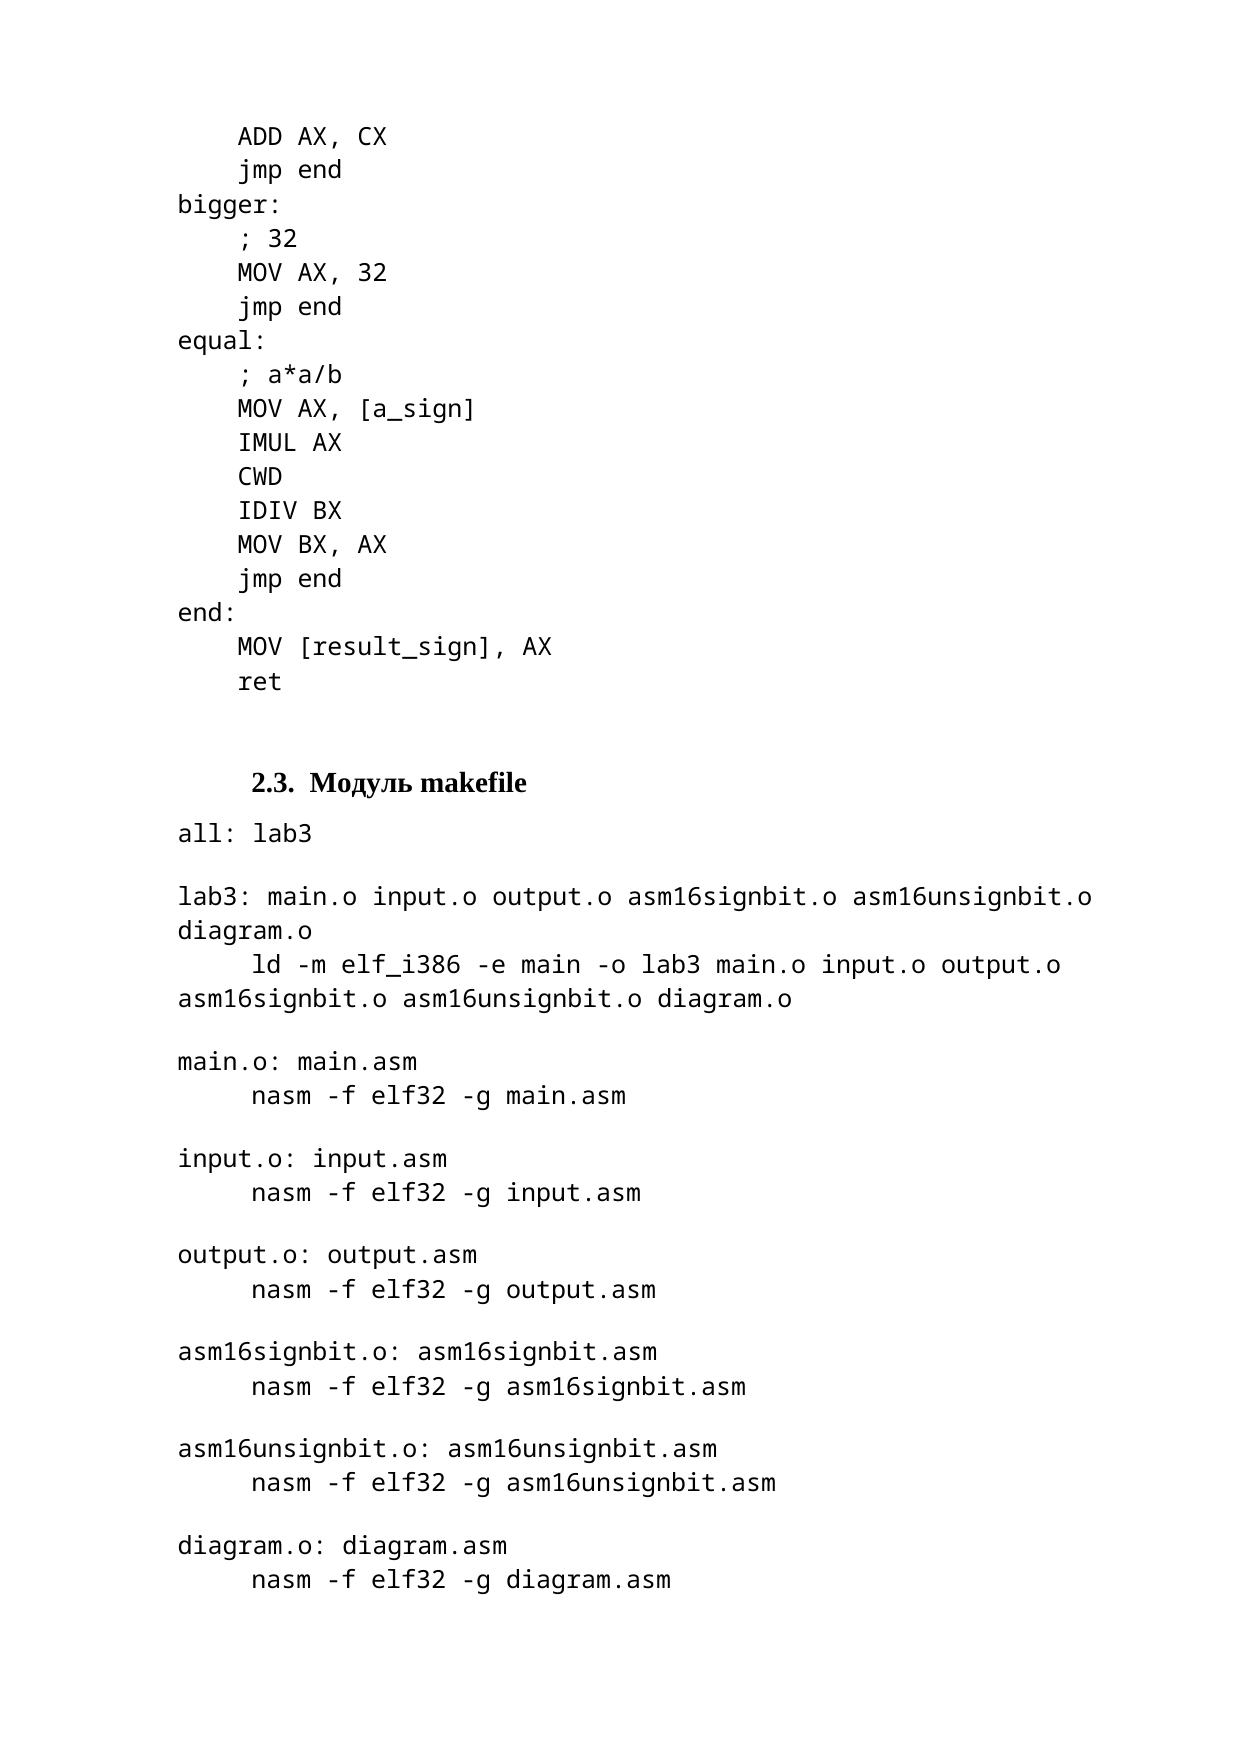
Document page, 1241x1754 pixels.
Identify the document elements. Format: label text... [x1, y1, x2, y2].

text nasm -f elf32 -g asm16signbit.asm [177, 1368, 1152, 1402]
text jmp end [177, 561, 1152, 595]
text MOV [result_sign], AX [177, 629, 1152, 663]
text nasm -f elf32 -g main.asm [177, 1077, 1152, 1112]
text nasm -f elf32 -g input.asm [177, 1174, 1152, 1208]
text MOV BX, AX [177, 527, 1152, 561]
text IDIV BX [177, 493, 1152, 527]
text ld -m elf_i386 -e main -o lab3 main.o input.o output.o asm16signbit.o asm16unsignbit.o diagram.o [177, 947, 1152, 1015]
text nasm -f elf32 -g asm16unsignbit.asm [177, 1465, 1152, 1499]
text all: lab3 [177, 816, 1152, 850]
text ; a*a/b [177, 357, 1152, 391]
text jmp end [177, 288, 1152, 322]
text nasm -f elf32 -g diagram.asm [177, 1562, 1152, 1596]
text IMUL AX [177, 425, 1152, 459]
text diagram.o: diagram.asm [177, 1528, 1152, 1562]
text main.o: main.asm [177, 1043, 1152, 1077]
text lab3: main.o input.o output.o asm16signbit.o asm16unsignbit.o diagram.o [177, 878, 1152, 947]
text 2.3. Модуль makefile [177, 765, 1152, 799]
text equal: [177, 322, 1152, 357]
text bigger: [177, 186, 1152, 220]
text asm16signbit.o: asm16signbit.asm [177, 1334, 1152, 1368]
text ret [177, 663, 1152, 697]
text MOV AX, [a_sign] [177, 391, 1152, 425]
text jmp end [177, 152, 1152, 186]
text CWD [177, 459, 1152, 493]
text nasm -f elf32 -g output.asm [177, 1271, 1152, 1305]
text input.o: input.asm [177, 1140, 1152, 1174]
text MOV AX, 32 [177, 254, 1152, 288]
text ADD AX, CX [177, 118, 1152, 152]
text asm16unsignbit.o: asm16unsignbit.asm [177, 1431, 1152, 1465]
text output.o: output.asm [177, 1237, 1152, 1271]
text end: [177, 595, 1152, 629]
text ; 32 [177, 220, 1152, 254]
